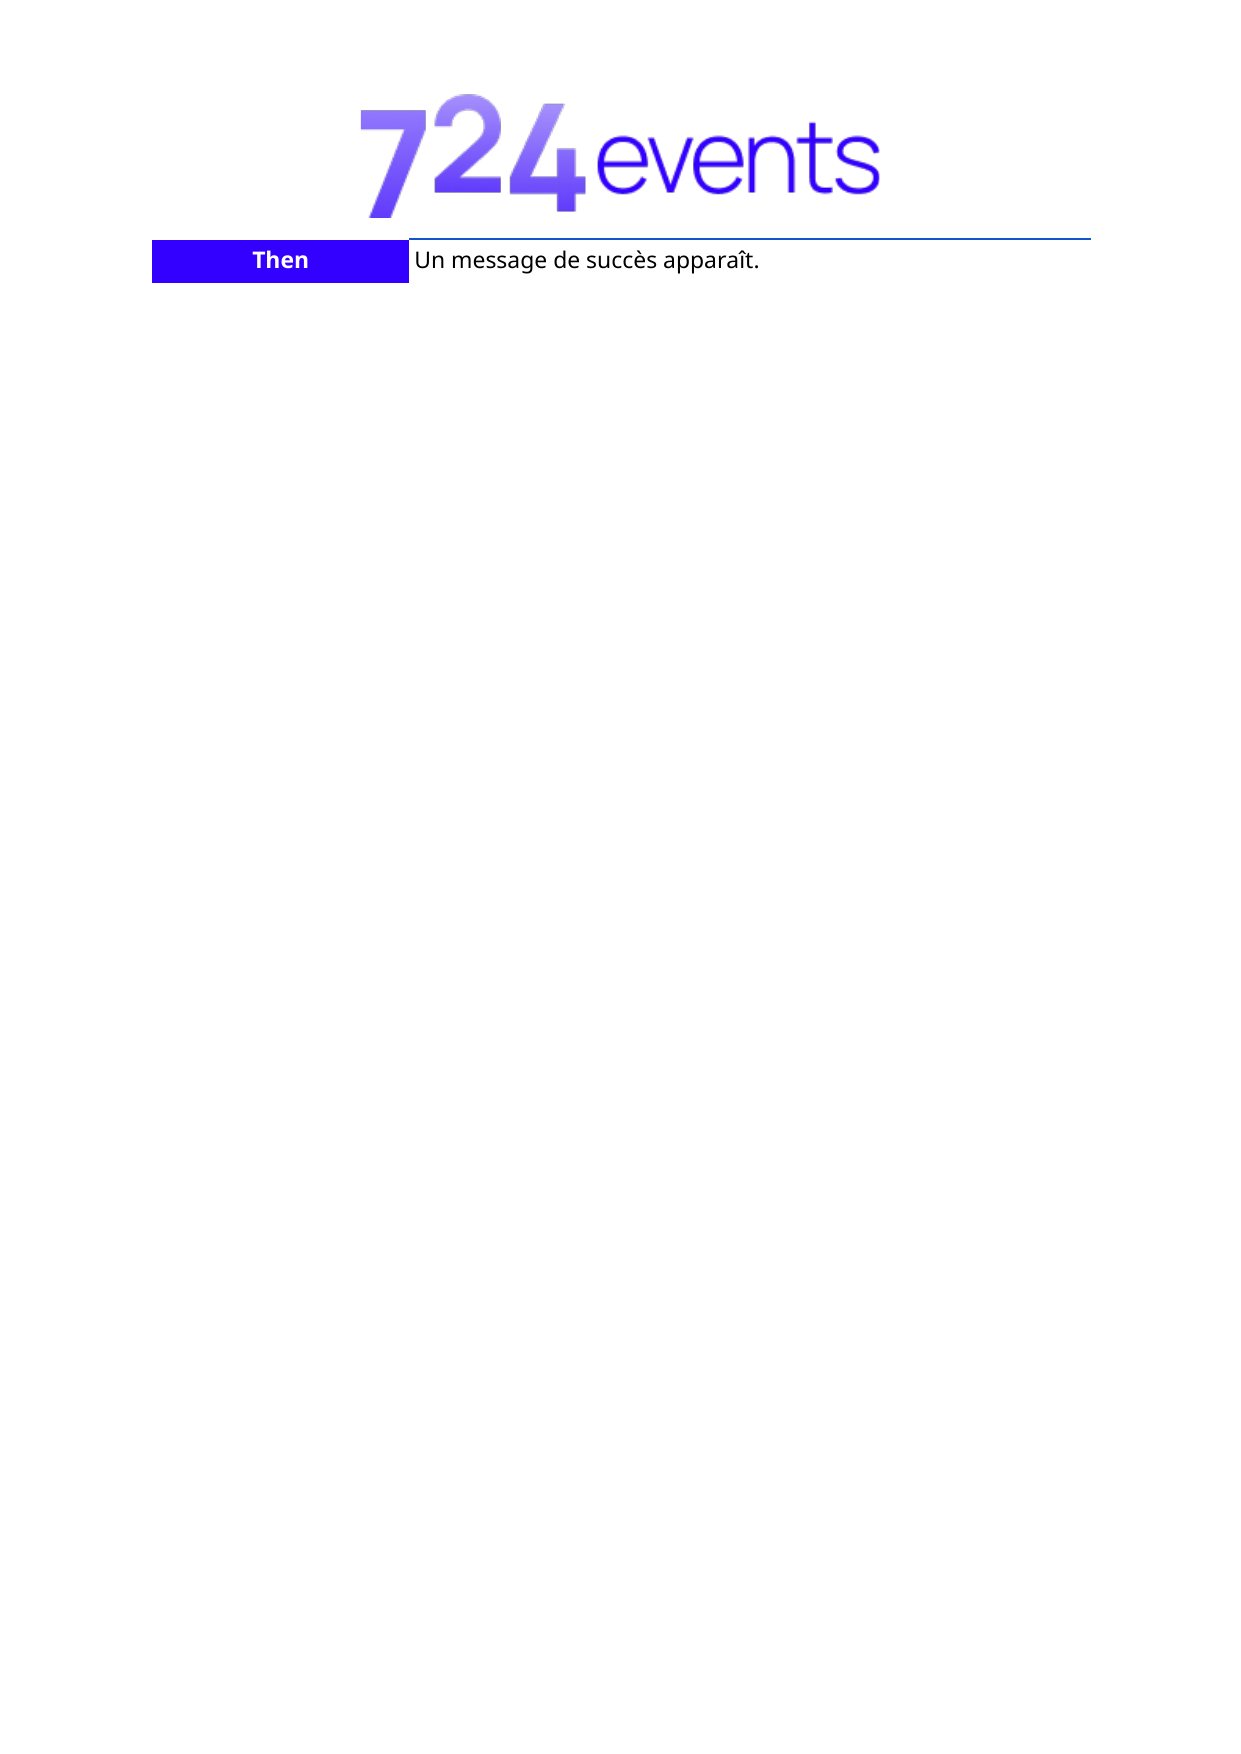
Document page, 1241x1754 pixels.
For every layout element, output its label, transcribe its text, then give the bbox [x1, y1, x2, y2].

table_cell Un message de succès apparaît. [411, 240, 1091, 283]
table_cell [152, 285, 409, 325]
table_cell Then [152, 240, 409, 283]
table_cell [411, 285, 1091, 325]
picture [360, 75, 880, 218]
